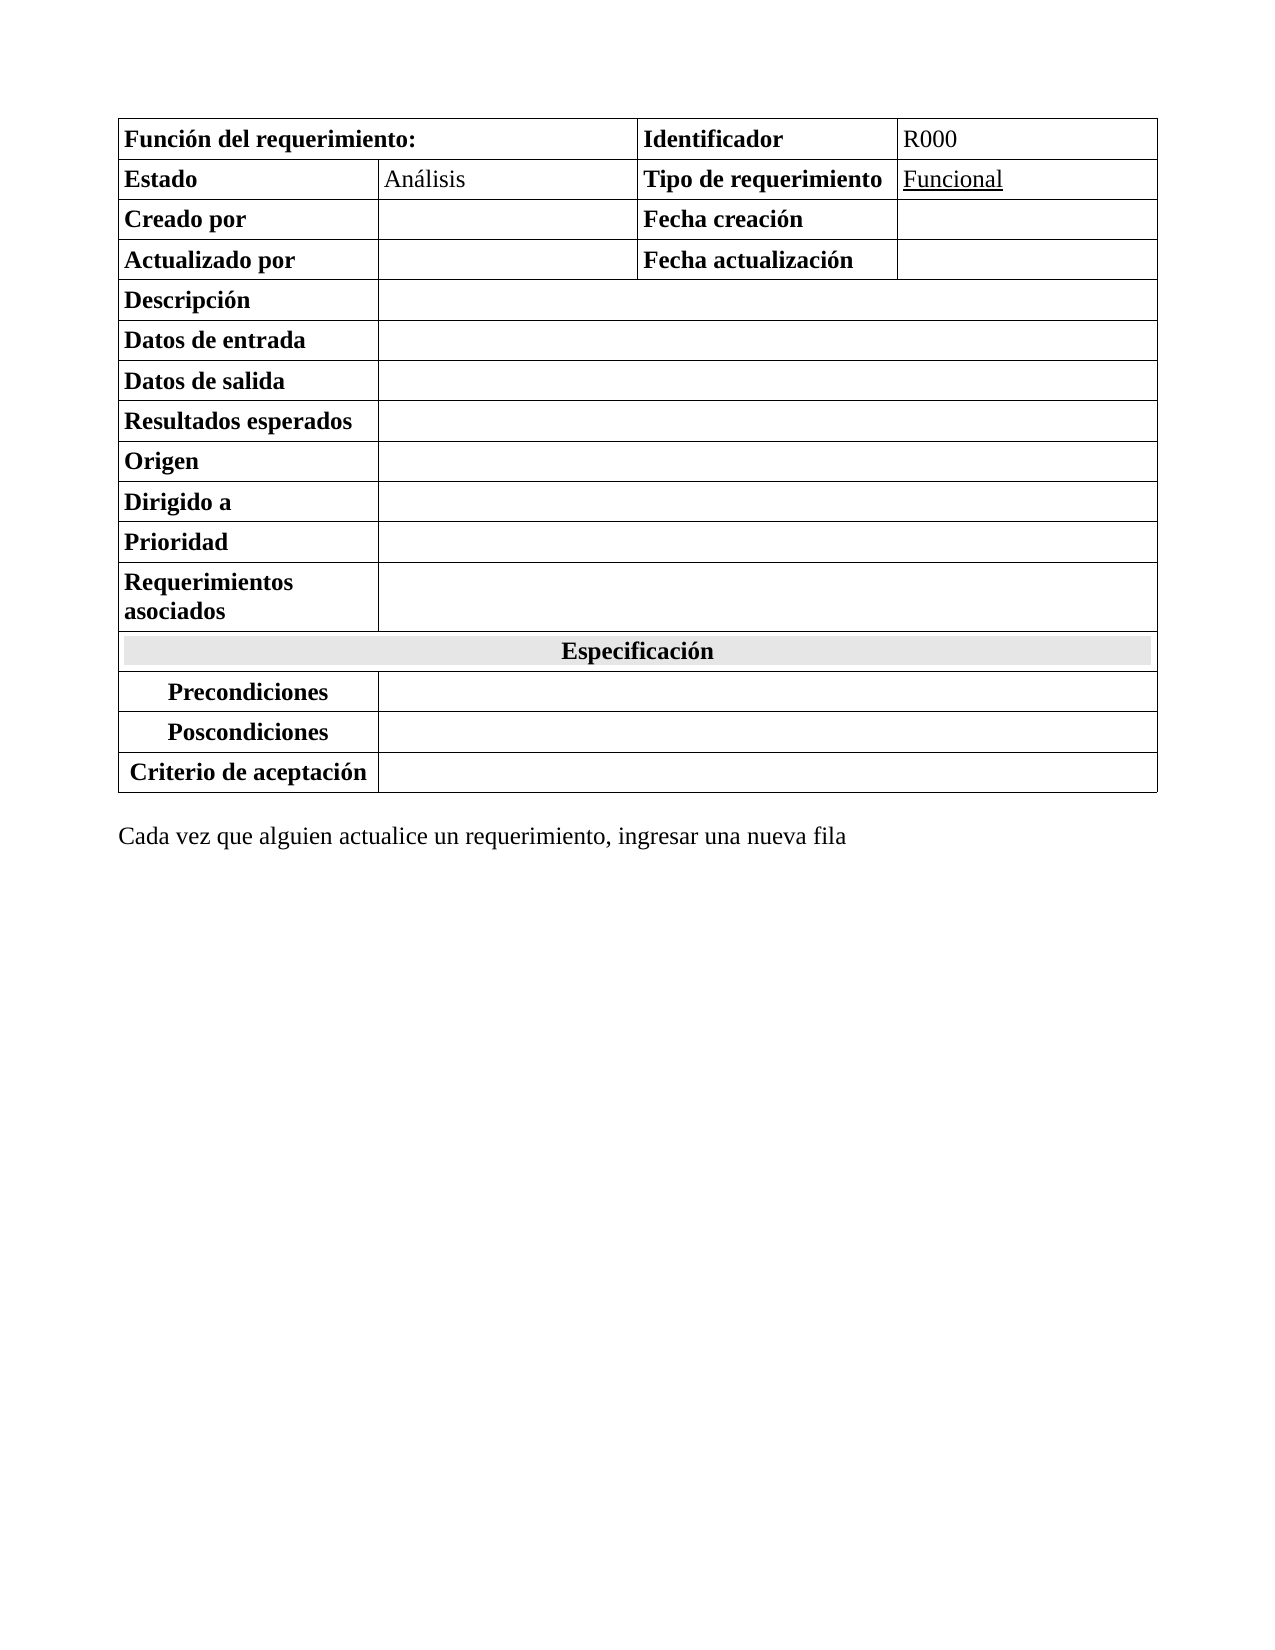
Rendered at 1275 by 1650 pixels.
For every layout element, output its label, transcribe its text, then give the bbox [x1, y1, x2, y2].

table_cell Criterio de aceptación [119, 753, 378, 792]
table_cell [379, 401, 1157, 441]
table_cell [379, 712, 1157, 752]
table_header Función del requerimiento: [119, 119, 637, 158]
table_cell [898, 200, 1157, 239]
table_cell Datos de entrada [119, 321, 378, 360]
table_header R000 [898, 119, 1157, 158]
table_cell [379, 522, 1157, 562]
table_cell Fecha actualización [638, 240, 897, 279]
table_cell [379, 321, 1157, 360]
text Cada vez que alguien actualice un requerimiento, ingresar una nueva fila [118, 821, 1157, 849]
table_cell [379, 442, 1157, 481]
table_cell [379, 482, 1157, 521]
table_cell Funcional [898, 160, 1157, 199]
table_cell [379, 200, 637, 239]
table_cell [379, 563, 1157, 631]
table_cell Tipo de requerimiento [638, 160, 897, 199]
table_cell Dirigido a [119, 482, 378, 521]
table_cell Descripción [119, 280, 378, 320]
table_cell Especificación [119, 632, 1157, 671]
table_cell [379, 753, 1157, 792]
table_cell Origen [119, 442, 378, 481]
table_cell Fecha creación [638, 200, 897, 239]
table_cell Resultados esperados [119, 401, 378, 441]
table_cell Análisis [379, 160, 637, 199]
table_cell Estado [119, 160, 378, 199]
table_cell Poscondiciones [119, 712, 378, 752]
table_header Identificador [638, 119, 897, 158]
table_cell Prioridad [119, 522, 378, 562]
table_cell [379, 672, 1157, 711]
table_cell [898, 240, 1157, 279]
table_cell Actualizado por [119, 240, 378, 279]
table_cell [379, 240, 637, 279]
table_cell Precondiciones [119, 672, 378, 711]
table_cell Datos de salida [119, 361, 378, 400]
table_cell Creado por [119, 200, 378, 239]
table_cell [379, 280, 1157, 320]
table_cell [379, 361, 1157, 400]
table_cell Requerimientos asociados [119, 563, 378, 631]
